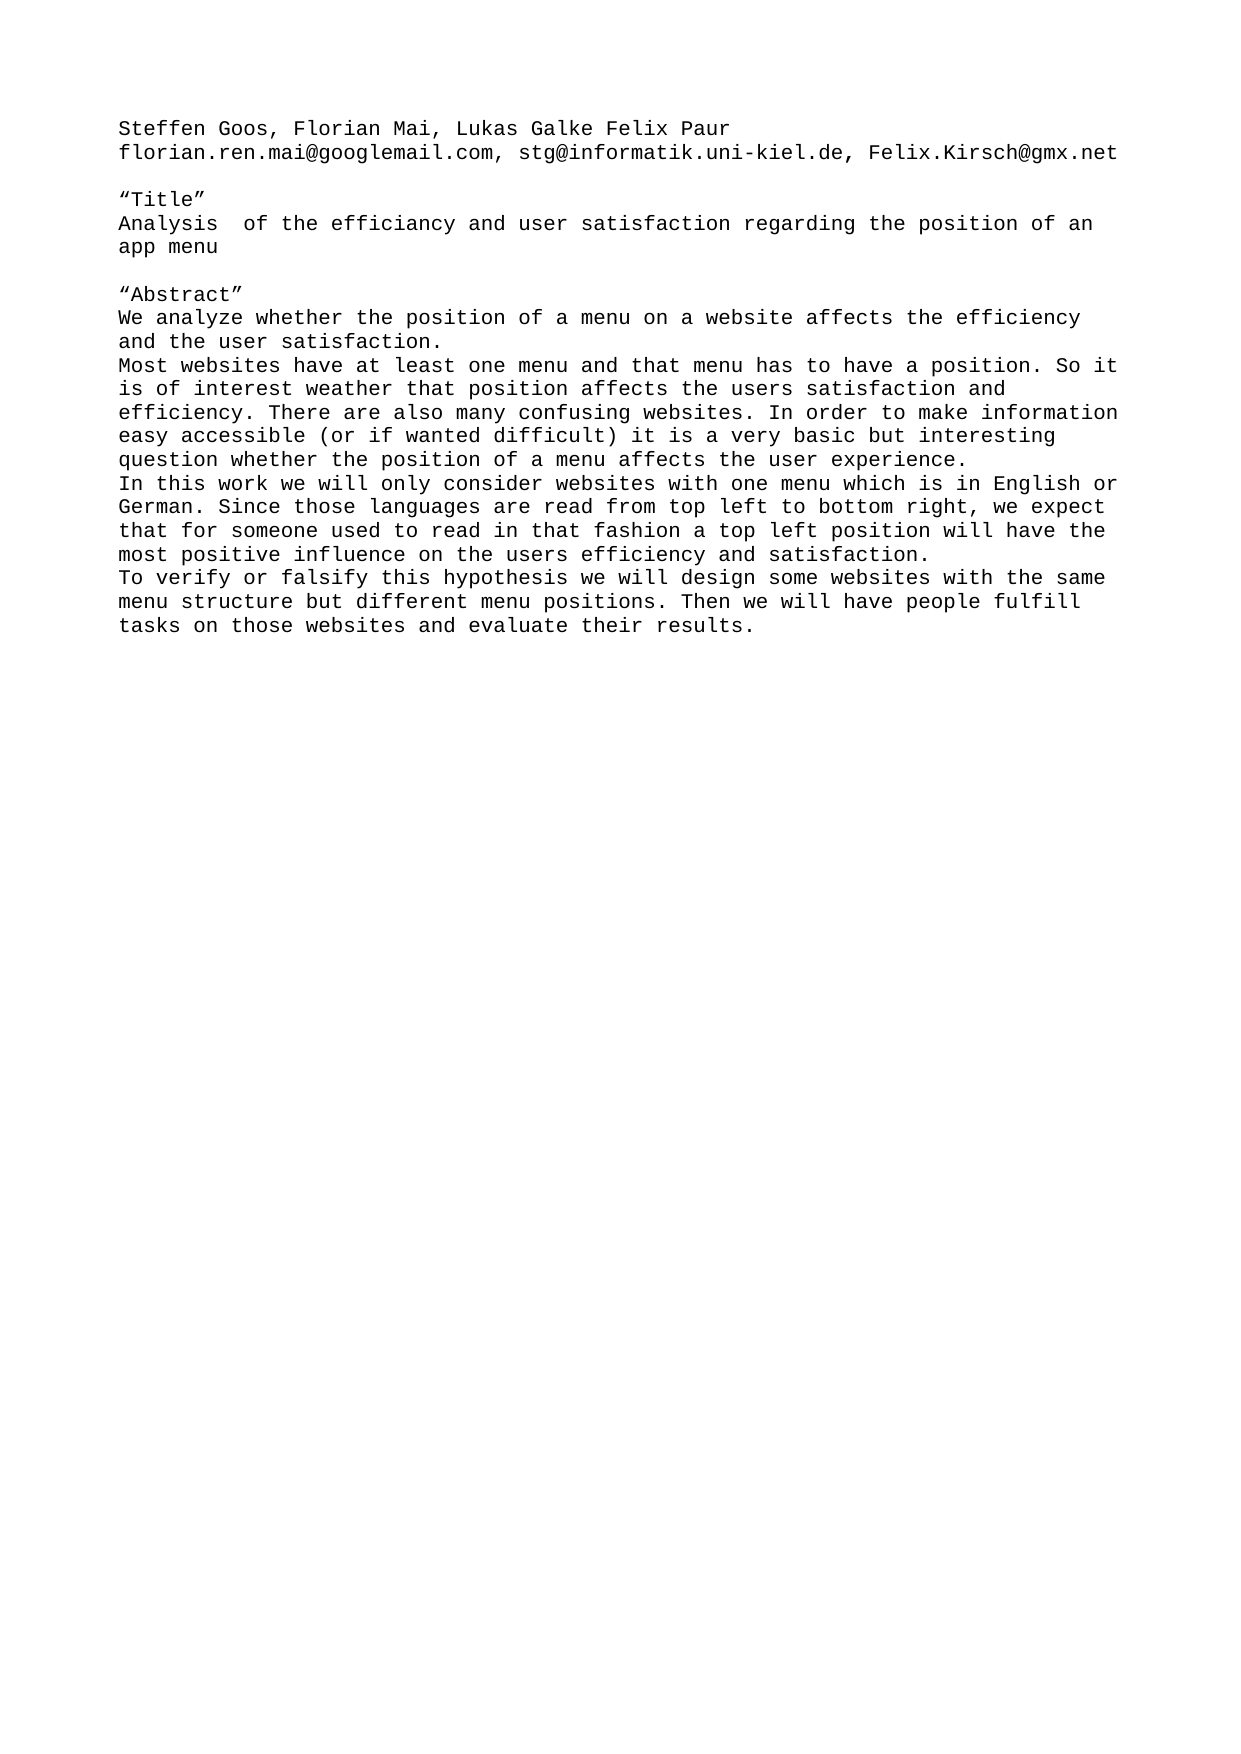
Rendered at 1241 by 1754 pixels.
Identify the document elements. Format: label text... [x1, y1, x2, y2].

text Analysis of the efficiancy and user satisfaction regarding the position of an app menu [118, 213, 1122, 260]
text To verify or falsify this hypothesis we will design some websites with the same menu structure but different menu positions. Then we will have people fulfill tasks on those websites and evaluate their results. [118, 567, 1122, 638]
text Most websites have at least one menu and that menu has to have a position. So it is of interest weather that position affects the users satisfaction and efficiency. There are also many confusing websites. In order to make information easy accessible (or if wanted difficult) it is a very basic but interesting question whether the position of a menu affects the user experience. [118, 354, 1122, 473]
text “Abstract” [118, 284, 1122, 307]
text “Title” [118, 189, 1122, 213]
text Steffen Goos, Florian Mai, Lukas Galke Felix Paur [118, 118, 1122, 142]
text In this work we will only consider websites with one menu which is in English or German. Since those languages are read from top left to bottom right, we expect that for someone used to read in that fashion a top left position will have the most positive influence on the users efficiency and satisfaction. [118, 473, 1122, 567]
text florian.ren.mai@googlemail.com, stg@informatik.uni-kiel.de, Felix.Kirsch@gmx.net [118, 142, 1122, 165]
text We analyze whether the position of a menu on a website affects the efficiency and the user satisfaction. [118, 307, 1122, 354]
